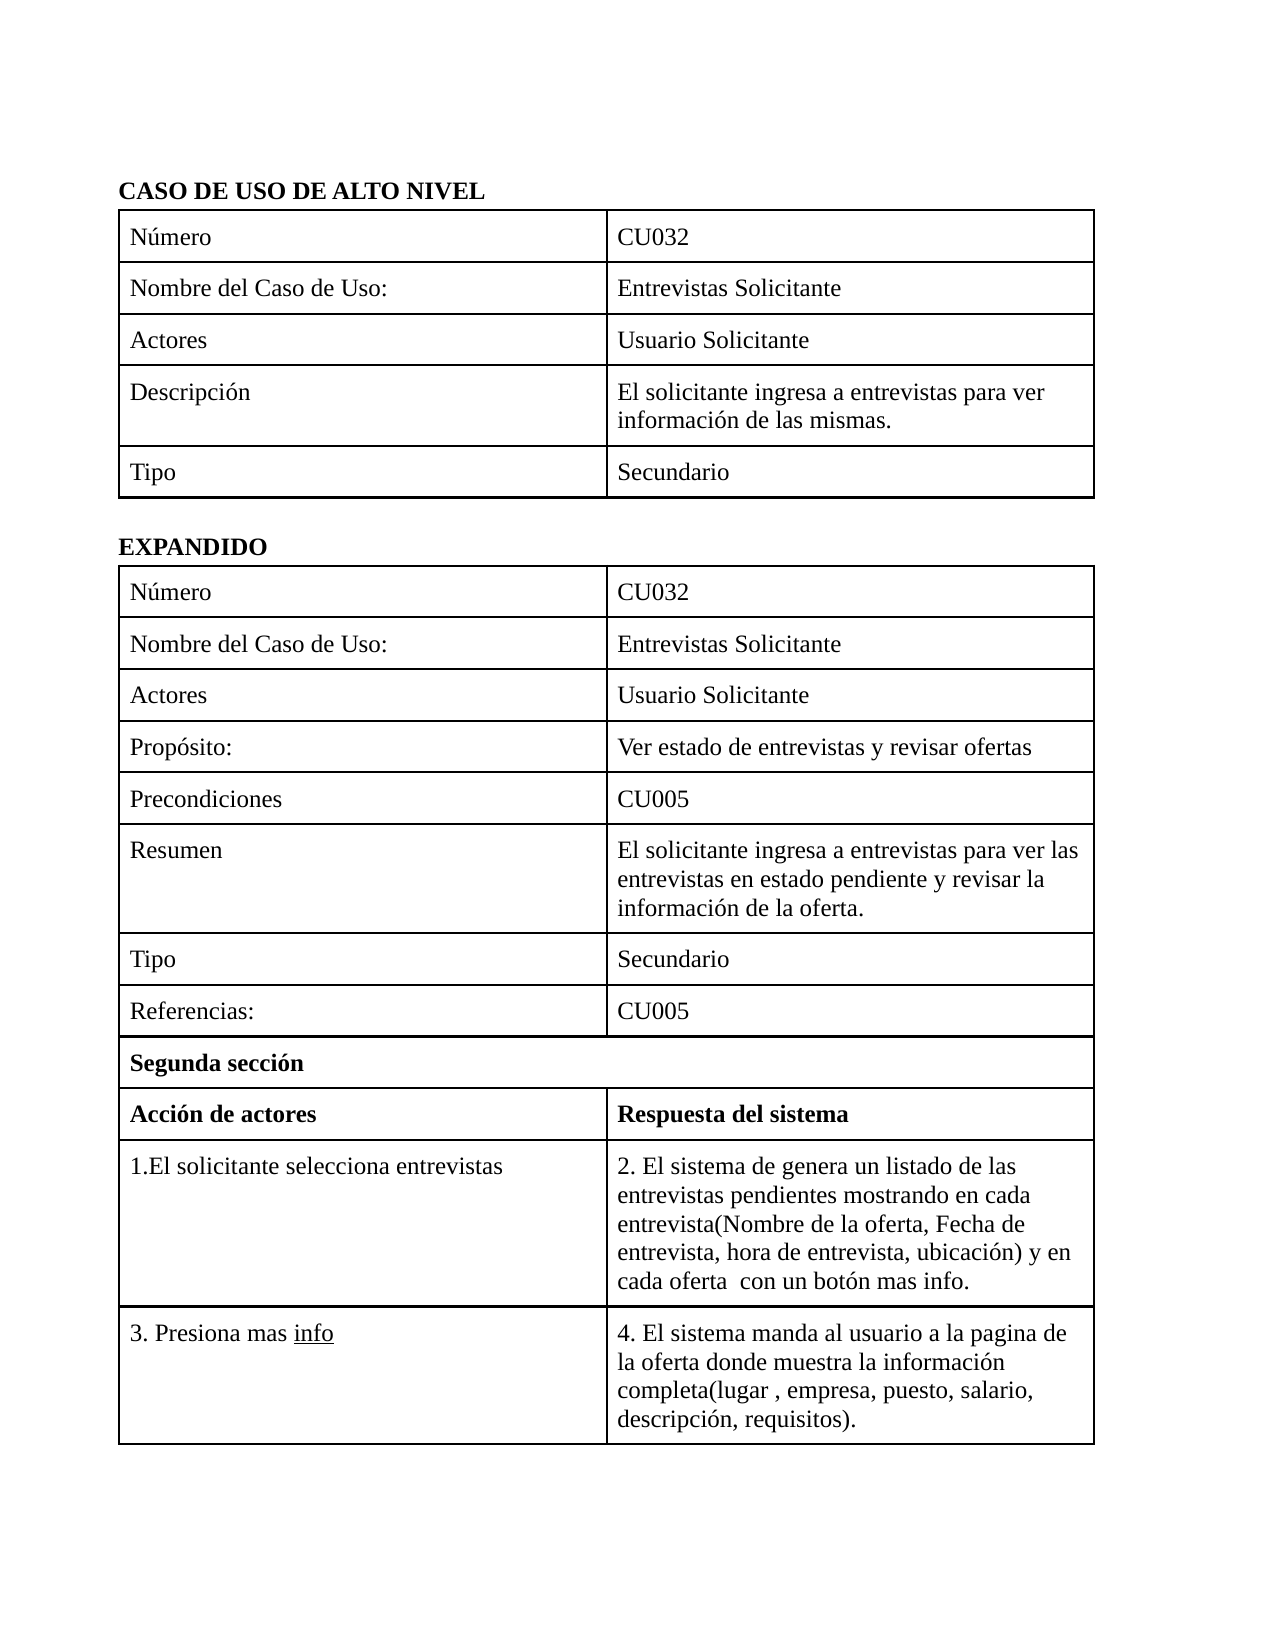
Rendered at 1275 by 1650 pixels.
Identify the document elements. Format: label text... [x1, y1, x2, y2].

text CASO DE USO DE ALTO NIVEL [118, 176, 1157, 205]
table_cell Respuesta del sistema [608, 1089, 1093, 1139]
table_header CU032 [608, 567, 1093, 616]
table_cell Entrevistas Solicitante [608, 263, 1093, 313]
table_cell Resumen [120, 825, 606, 932]
table_cell Actores [120, 670, 606, 719]
table_cell Ver estado de entrevistas y revisar ofertas [608, 722, 1093, 771]
table_header Número [120, 567, 606, 616]
table_cell Secundario [608, 934, 1093, 984]
table_cell Nombre del Caso de Uso: [120, 263, 606, 313]
table_cell Secundario [608, 447, 1093, 496]
text EXPANDIDO [118, 532, 1157, 560]
table_cell 2. El sistema de genera un listado de las entrevistas pendientes mostrando en cada entrevista(Nombre de la oferta, Fecha de entrevista, hora de entrevista, ubicación) y en cada oferta con un botón mas info. [608, 1141, 1093, 1305]
table_cell Entrevistas Solicitante [608, 618, 1093, 668]
table_cell Actores [120, 315, 606, 364]
table_cell Segunda sección [120, 1038, 1093, 1087]
table_cell Precondiciones [120, 773, 606, 823]
table_cell Tipo [120, 447, 606, 496]
table_cell 1.El solicitante selecciona entrevistas [120, 1141, 606, 1305]
table_cell El solicitante ingresa a entrevistas para ver información de las mismas. [608, 366, 1093, 445]
table_cell Tipo [120, 934, 606, 984]
table_cell El solicitante ingresa a entrevistas para ver las entrevistas en estado pendiente y revisar la información de la oferta. [608, 825, 1093, 932]
table_cell Nombre del Caso de Uso: [120, 618, 606, 668]
table_cell Propósito: [120, 722, 606, 771]
table_header Número [120, 211, 606, 261]
table_cell Referencias: [120, 986, 606, 1035]
table_cell CU005 [608, 986, 1093, 1035]
table_header CU032 [608, 211, 1093, 261]
table_cell 3. Presiona mas info [120, 1308, 606, 1443]
table_cell Usuario Solicitante [608, 670, 1093, 719]
table_cell CU005 [608, 773, 1093, 823]
table_cell Descripción [120, 366, 606, 445]
table_cell Usuario Solicitante [608, 315, 1093, 364]
table_cell 4. El sistema manda al usuario a la pagina de la oferta donde muestra la información completa(lugar , empresa, puesto, salario, descripción, requisitos). [608, 1308, 1093, 1443]
table_cell Acción de actores [120, 1089, 606, 1139]
